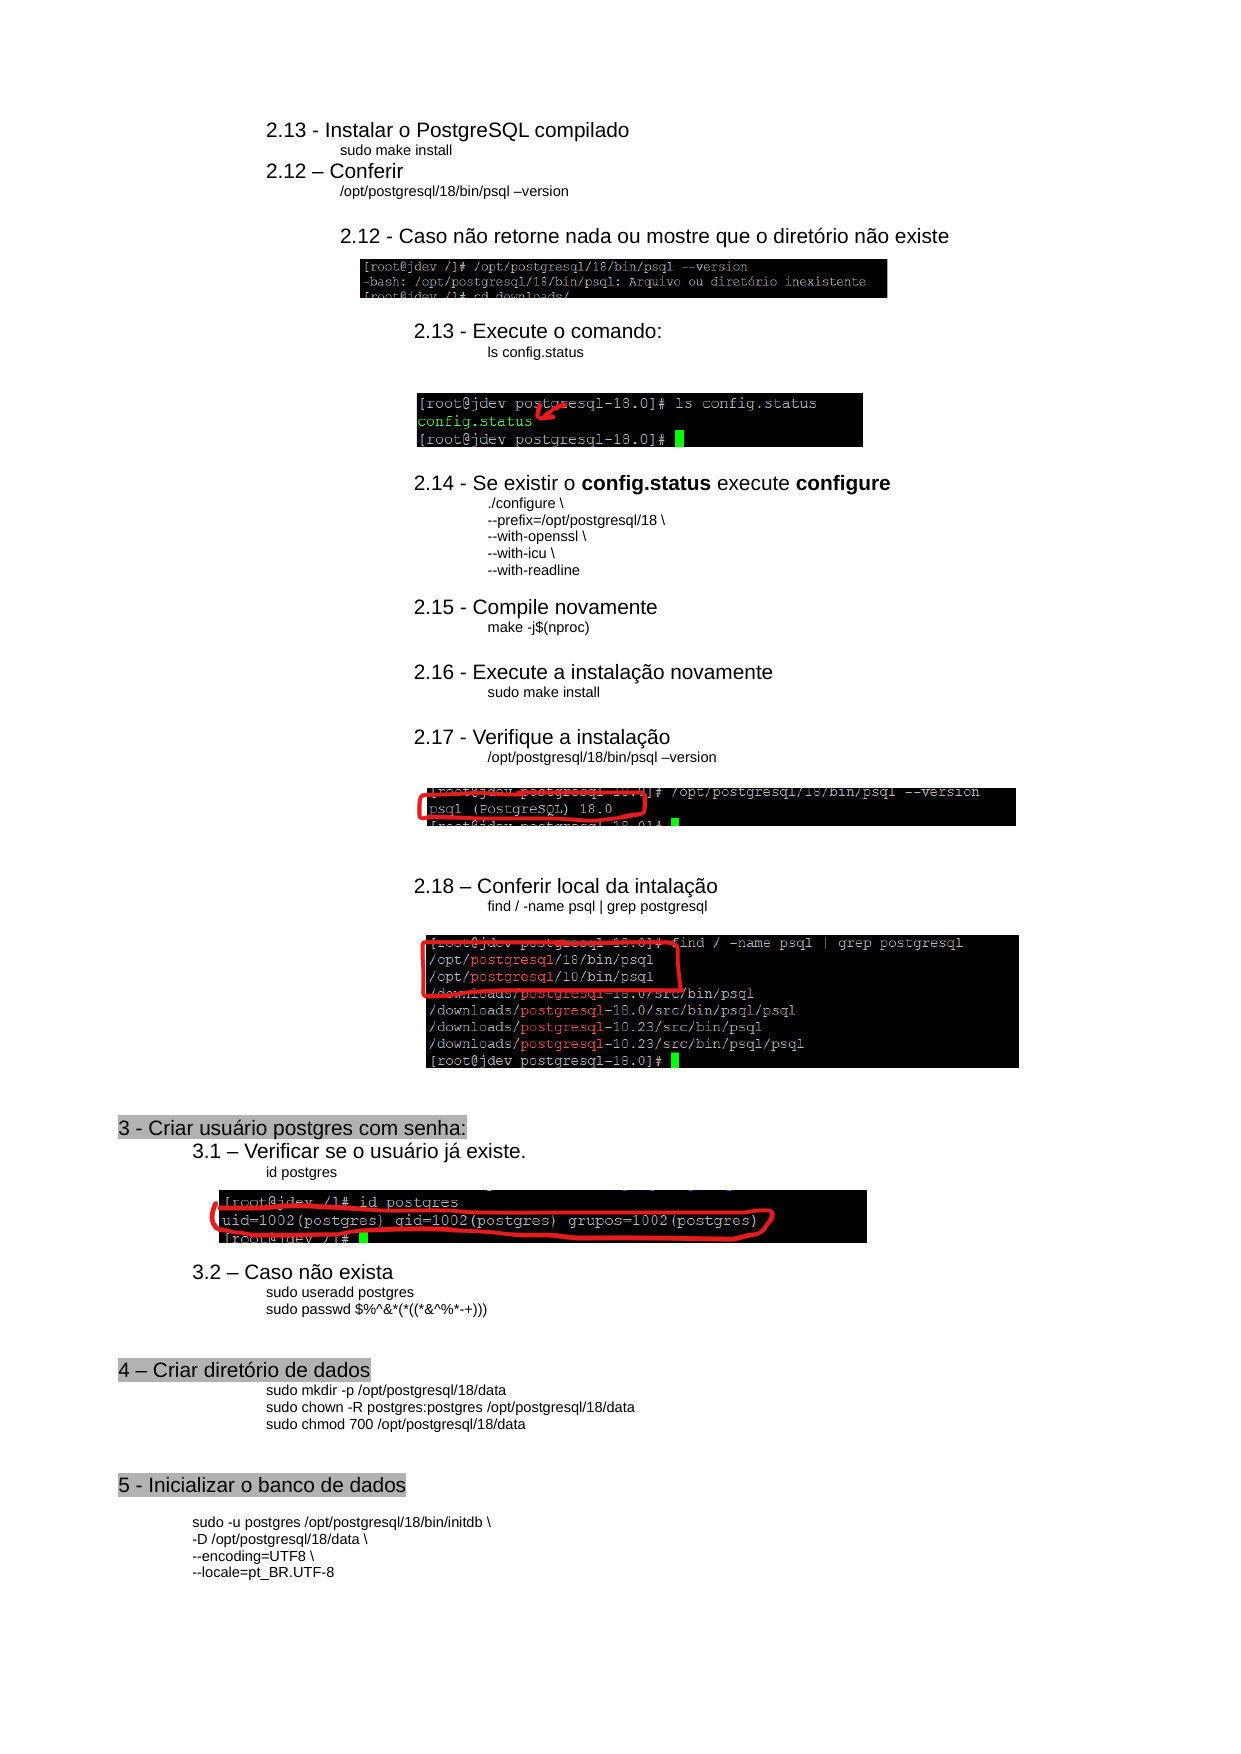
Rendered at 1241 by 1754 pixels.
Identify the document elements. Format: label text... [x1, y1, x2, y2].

text 3.2 – Caso não exista [192, 1260, 1122, 1284]
text --prefix=/opt/postgresql/18 \ [487, 511, 1122, 528]
text 2.12 - Caso não retorne nada ou mostre que o diretório não existe [340, 223, 1122, 247]
text -D /opt/postgresql/18/data \ [192, 1531, 1122, 1547]
picture [419, 935, 1019, 1068]
picture [416, 393, 863, 447]
text 5 - Inicializar o banco de dados [118, 1473, 1122, 1497]
text ls config.status [487, 343, 1122, 360]
text sudo -u postgres /opt/postgresql/18/bin/initdb \ [192, 1514, 1122, 1531]
text --with-readline [487, 562, 1122, 578]
picture [416, 788, 1016, 826]
picture [360, 259, 888, 298]
text sudo make install [340, 142, 1122, 159]
text sudo passwd $%^&*(*((*&^%*-+))) [266, 1301, 1122, 1317]
text 2.15 - Compile novamente [413, 595, 1122, 619]
text 2.14 - Se existir o config.status execute configure [413, 471, 1122, 494]
text sudo chmod 700 /opt/postgresql/18/data [266, 1416, 1122, 1432]
text 2.17 - Verifique a instalação [413, 724, 1122, 748]
text sudo mkdir -p /opt/postgresql/18/data [266, 1382, 1122, 1399]
text --encoding=UTF8 \ [192, 1547, 1122, 1564]
text sudo useradd postgres [266, 1284, 1122, 1301]
text find / -name psql | grep postgresql [487, 897, 1122, 914]
text /opt/postgresql/18/bin/psql –version [340, 183, 1122, 199]
text 3 - Criar usuário postgres com senha: [118, 1115, 1122, 1139]
text make -j$(nproc) [487, 619, 1122, 636]
text 2.16 - Execute a instalação novamente [413, 660, 1122, 684]
text ./configure \ [487, 494, 1122, 511]
text 3.1 – Verificar se o usuário já existe. [192, 1139, 1122, 1163]
text sudo make install [487, 684, 1122, 701]
text 4 – Criar diretório de dados [118, 1358, 1122, 1382]
text --locale=pt_BR.UTF-8 [192, 1564, 1122, 1581]
picture [208, 1190, 867, 1243]
text 2.13 - Instalar o PostgreSQL compilado [266, 118, 1122, 142]
text --with-openssl \ [487, 528, 1122, 545]
text 2.18 – Conferir local da intalação [413, 873, 1122, 897]
text 2.12 – Conferir [266, 159, 1122, 183]
text id postgres [266, 1163, 1122, 1180]
text 2.13 - Execute o comando: [413, 319, 1122, 343]
text /opt/postgresql/18/bin/psql –version [487, 748, 1122, 765]
text --with-icu \ [487, 545, 1122, 562]
text sudo chown -R postgres:postgres /opt/postgresql/18/data [266, 1399, 1122, 1416]
